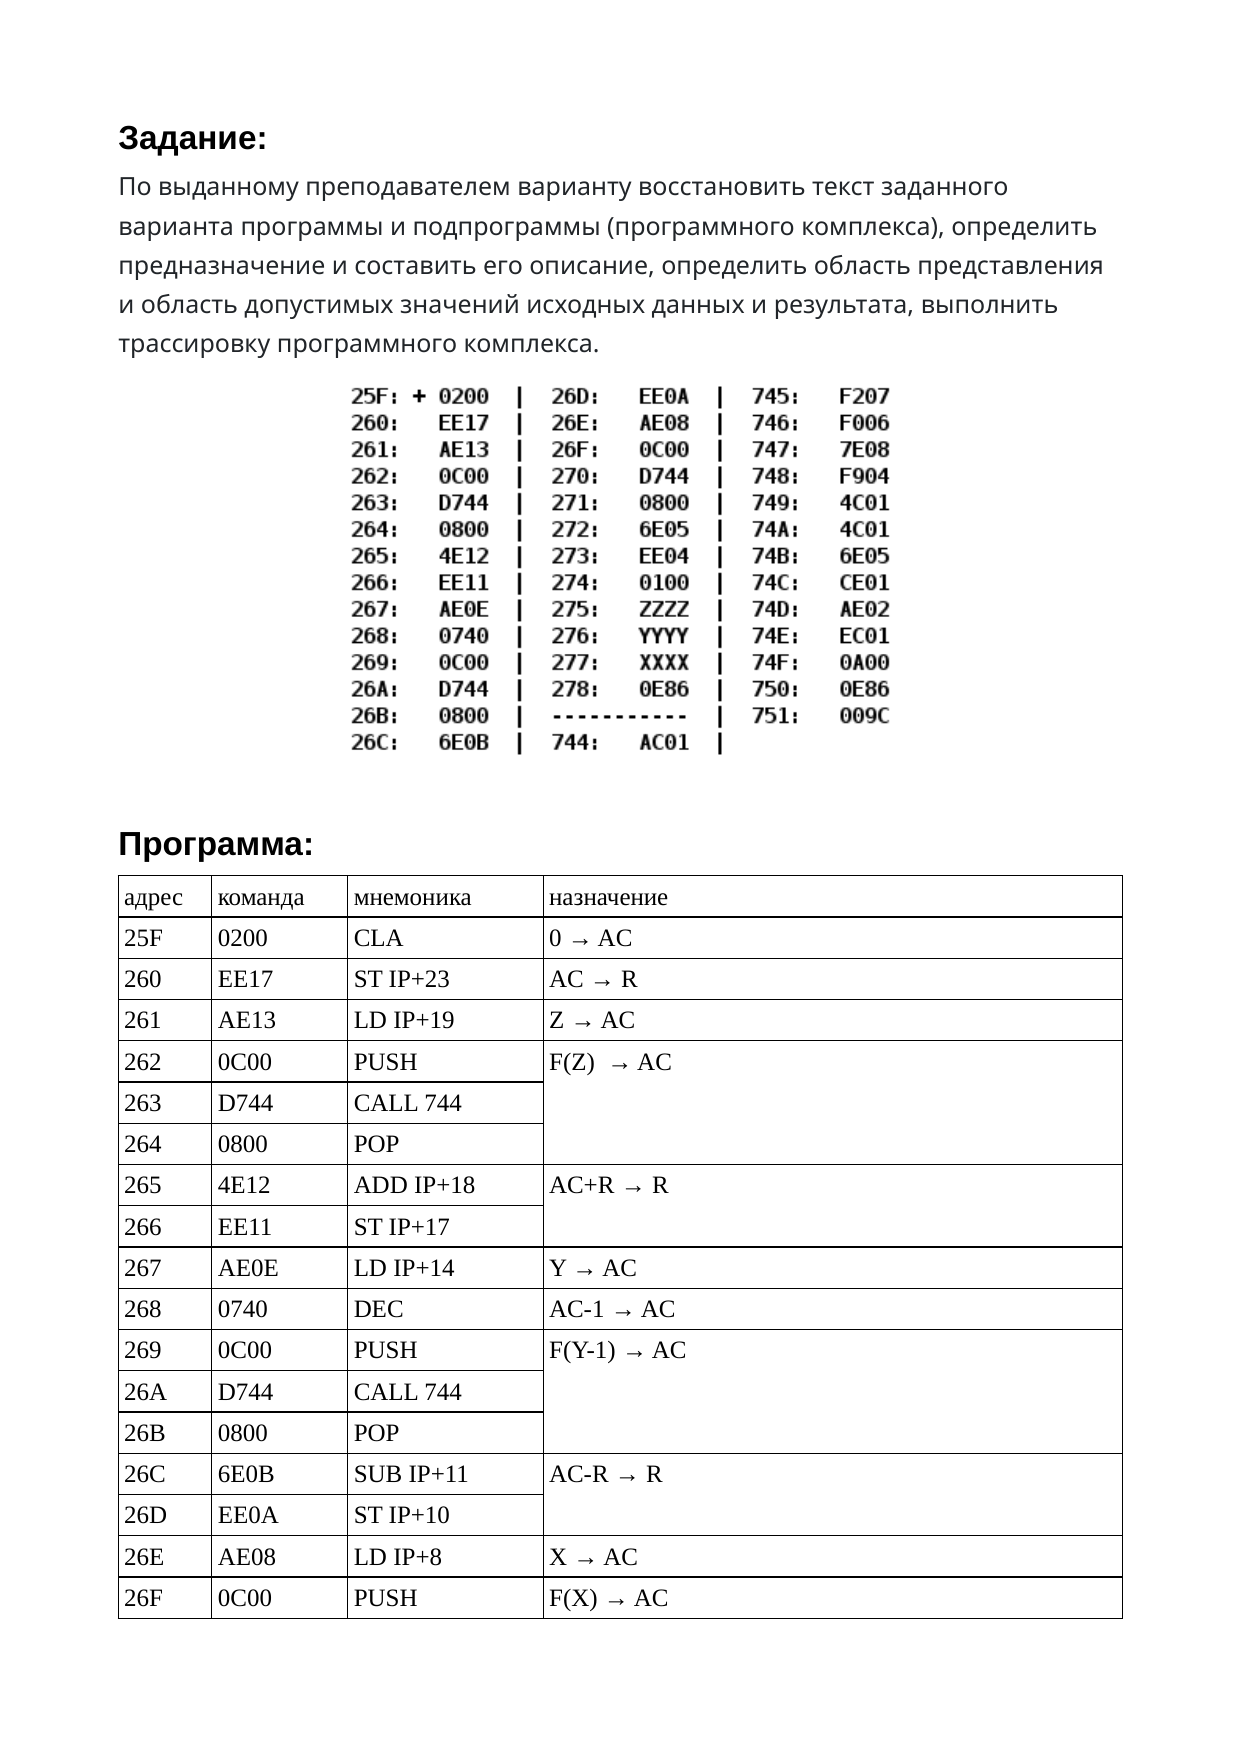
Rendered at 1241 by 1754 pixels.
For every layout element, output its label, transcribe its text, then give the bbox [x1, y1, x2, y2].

table_cell POP [348, 1124, 543, 1164]
table_cell 26F [119, 1578, 211, 1618]
subtitle Задание: [118, 118, 1122, 157]
table_cell AC-1 → AC [544, 1289, 1122, 1329]
table_cell EE0A [212, 1495, 347, 1535]
table_cell DEC [348, 1289, 543, 1329]
table_header команда [212, 876, 347, 916]
table_cell CALL 744 [348, 1371, 543, 1411]
table_cell 261 [119, 1000, 211, 1040]
table_cell EE11 [212, 1206, 347, 1246]
table_cell F(Y-1) → AC [544, 1330, 1122, 1453]
table_cell 26E [119, 1536, 211, 1576]
table_cell 0800 [212, 1124, 347, 1164]
picture [346, 379, 894, 761]
table_header назначение [544, 876, 1122, 916]
table_cell 4E12 [212, 1165, 347, 1205]
table_cell 260 [119, 959, 211, 999]
table_cell 262 [119, 1041, 211, 1081]
table_cell F(X) → AC [544, 1578, 1122, 1618]
table_cell PUSH [348, 1330, 543, 1370]
table_cell 0 → AC [544, 918, 1122, 958]
table_cell 26A [119, 1371, 211, 1411]
table_cell D744 [212, 1083, 347, 1123]
table_cell AE0E [212, 1248, 347, 1288]
table_cell 0740 [212, 1289, 347, 1329]
table_cell 25F [119, 918, 211, 958]
table_cell 6E0B [212, 1454, 347, 1494]
table_cell 26C [119, 1454, 211, 1494]
table_cell LD IP+8 [348, 1536, 543, 1576]
table_cell POP [348, 1413, 543, 1453]
table_cell 26D [119, 1495, 211, 1535]
table_cell 0200 [212, 918, 347, 958]
table_cell AC → R [544, 959, 1122, 999]
table_cell CLA [348, 918, 543, 958]
table_cell SUB IP+11 [348, 1454, 543, 1494]
table_cell AC-R → R [544, 1454, 1122, 1535]
table_cell LD IP+14 [348, 1248, 543, 1288]
text По выданному преподавателем варианту восстановить текст заданного варианта программы и подпрограммы (программного комплекса), определить предназначение и составить его описание, определить область представления и область допустимых значений исходных данных и результата, выполнить трассировку программного комплекса. [118, 169, 1122, 360]
table_cell AE08 [212, 1536, 347, 1576]
table_cell AC+R → R [544, 1165, 1122, 1246]
table_cell LD IP+19 [348, 1000, 543, 1040]
table_cell 0C00 [212, 1578, 347, 1618]
table_cell 26B [119, 1413, 211, 1453]
table_header мнемоника [348, 876, 543, 916]
table_cell CALL 744 [348, 1083, 543, 1123]
table_cell ADD IP+18 [348, 1165, 543, 1205]
table_cell ST IP+10 [348, 1495, 543, 1535]
table_cell ST IP+23 [348, 959, 543, 999]
table_cell 266 [119, 1206, 211, 1246]
table_cell X → AC [544, 1536, 1122, 1576]
table_cell PUSH [348, 1578, 543, 1618]
table_cell AE13 [212, 1000, 347, 1040]
table_cell PUSH [348, 1041, 543, 1081]
table_cell 265 [119, 1165, 211, 1205]
subtitle Программа: [118, 824, 1122, 863]
table_cell Z → AC [544, 1000, 1122, 1040]
table_cell D744 [212, 1371, 347, 1411]
table_cell 0800 [212, 1413, 347, 1453]
table_cell 264 [119, 1124, 211, 1164]
table_cell Y → AC [544, 1248, 1122, 1288]
table_cell 269 [119, 1330, 211, 1370]
table_cell 0C00 [212, 1041, 347, 1081]
table_cell 263 [119, 1083, 211, 1123]
table_cell F(Z) → AC [544, 1041, 1122, 1164]
table_cell EE17 [212, 959, 347, 999]
table_cell 267 [119, 1248, 211, 1288]
table_header адрес [119, 876, 211, 916]
table_cell ST IP+17 [348, 1206, 543, 1246]
table_cell 0C00 [212, 1330, 347, 1370]
table_cell 268 [119, 1289, 211, 1329]
